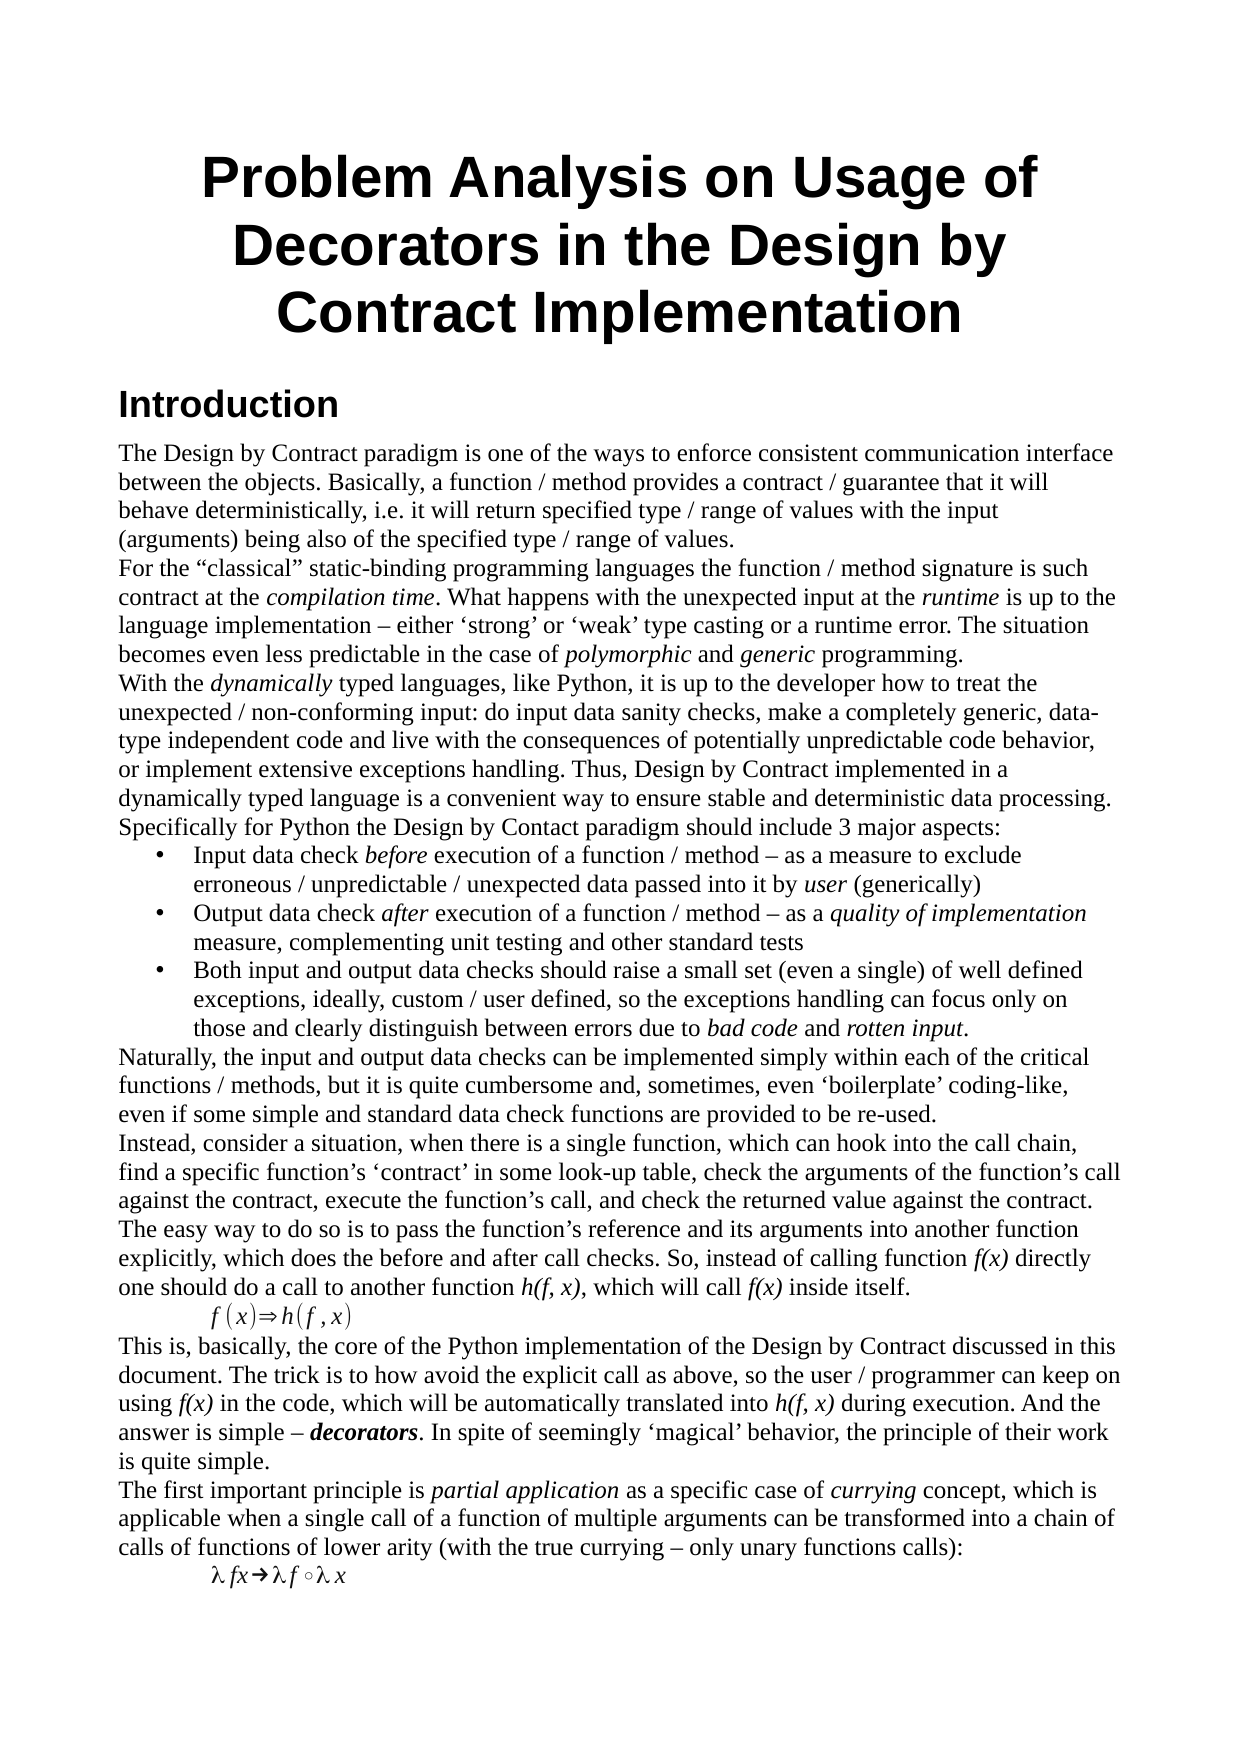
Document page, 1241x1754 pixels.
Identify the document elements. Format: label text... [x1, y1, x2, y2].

text With the dynamically typed languages, like Python, it is up to the developer how to treat the unexpected / non-conforming input: do input data sanity checks, make a completely generic, data-type independent code and live with the consequences of potentially unpredictable code behavior, or implement extensive exceptions handling. Thus, Design by Contract implemented in a dynamically typed language is a convenient way to ensure stable and deterministic data processing. [118, 668, 1122, 812]
text Instead, consider a situation, when there is a single function, which can hook into the call chain, find a specific function’s ‘contract’ in some look-up table, check the arguments of the function’s call against the contract, execute the function’s call, and check the returned value against the contract. The easy way to do so is to pass the function’s reference and its arguments into another function explicitly, which does the before and after call checks. So, instead of calling function f(x) directly one should do a call to another function h(f, x), which will call f(x) inside itself. [118, 1128, 1122, 1301]
text Specifically for Python the Design by Contact paradigm should include 3 major aspects: [118, 812, 1122, 841]
list Both input and output data checks should raise a small set (even a single) of well defined exceptions, ideally, custom / user defined, so the exceptions handling can focus only on those and clearly distinguish between errors due to bad code and rotten input. [156, 956, 1122, 1042]
text This is, basically, the core of the Python implementation of the Design by Contract discussed in this document. The trick is to how avoid the explicit call as above, so the user / programmer can keep on using f(x) in the code, which will be automatically translated into h(f, x) during execution. And the answer is simple – decorators. In spite of seemingly ‘magical’ behavior, the principle of their work is quite simple. [118, 1331, 1122, 1475]
title Problem Analysis on Usage of Decorators in the Design by Contract Implementation [118, 143, 1122, 344]
text The Design by Contract paradigm is one of the ways to enforce consistent communication interface between the objects. Basically, a function / method provides a contract / guarantee that it will behave deterministically, i.e. it will return specified type / range of values with the input (arguments) being also of the specified type / range of values. [118, 438, 1122, 553]
list Input data check before execution of a function / method – as a measure to exclude erroneous / unpredictable / unexpected data passed into it by user (generically) [156, 841, 1122, 898]
text The first important principle is partial application as a specific case of currying concept, which is applicable when a single call of a function of multiple arguments can be transformed into a chain of calls of functions of lower arity (with the true currying – only unary functions calls): [118, 1475, 1122, 1561]
text For the “classical” static-binding programming languages the function / method signature is such contract at the compilation time. What happens with the unexpected input at the runtime is up to the language implementation – either ‘strong’ or ‘weak’ type casting or a runtime error. The situation becomes even less predictable in the case of polymorphic and generic programming. [118, 553, 1122, 668]
text Naturally, the input and output data checks can be implemented simply within each of the critical functions / methods, but it is quite cumbersome and, sometimes, even ‘boilerplate’ coding-like, even if some simple and standard data check functions are provided to be re-used. [118, 1042, 1122, 1128]
subtitle Introduction [118, 382, 1122, 426]
list Output data check after execution of a function / method – as a quality of implementation measure, complementing unit testing and other standard tests [156, 898, 1122, 956]
